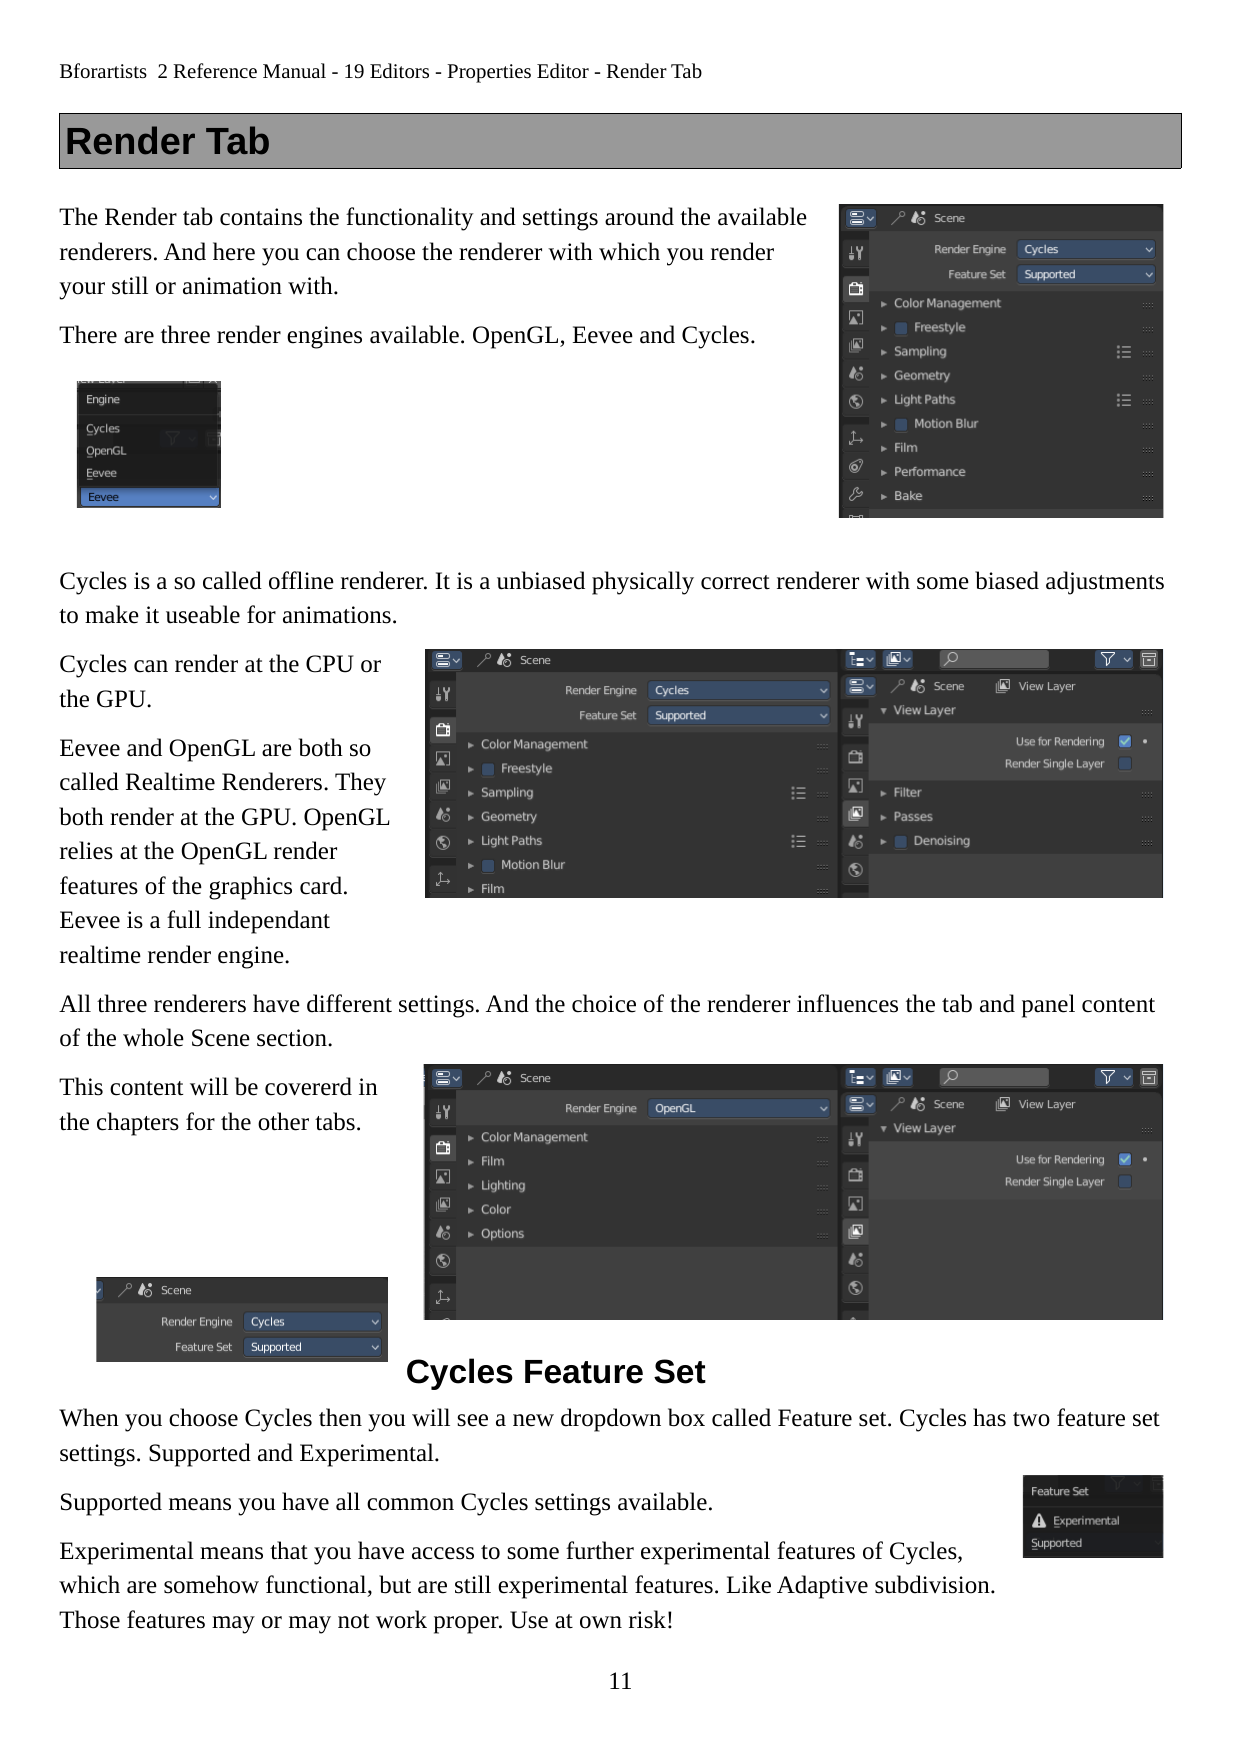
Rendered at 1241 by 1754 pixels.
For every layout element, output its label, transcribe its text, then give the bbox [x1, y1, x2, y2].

text There are three render engines available. OpenGL, Eevee and Cycles. [59, 320, 838, 349]
text Experimental means that you have access to some further experimental features of Cycles, which are somehow functional, but are still experimental features. Like Adaptive subdivision. Those features may or may not work proper. Use at own risk! [59, 1536, 1181, 1633]
text Cycles can render at the CPU or the GPU. [59, 649, 425, 712]
text Eevee and OpenGL are both so called Realtime Renderers. They both render at the GPU. OpenGL relies at the OpenGL render features of the graphics card. Eevee is a full independant realtime render engine. [59, 733, 1181, 968]
subtitle Cycles Feature Set [59, 1275, 1181, 1391]
picture [1022, 1475, 1164, 1558]
picture [76, 381, 221, 508]
text Supported means you have all common Cycles settings available. [59, 1487, 1022, 1516]
text The Render tab contains the functionality and settings around the available renderers. And here you can choose the renderer with which you render your still or animation with. [59, 202, 1181, 300]
table_header Render Tab [60, 114, 1181, 168]
picture [425, 649, 1164, 898]
text [1164, 649, 1181, 712]
text All three renderers have different settings. And the choice of the renderer influences the tab and panel content of the whole Scene section. [59, 989, 1181, 1052]
text When you choose Cycles then you will see a new dropdown box called Feature set. Cycles has two feature set settings. Supported and Experimental. [59, 1403, 1181, 1466]
picture [838, 204, 1164, 518]
picture [96, 1277, 388, 1362]
text This content will be covererd in the chapters for the other tabs. [59, 1072, 423, 1136]
picture [423, 1064, 1164, 1320]
text Cycles is a so called offline renderer. It is a unbiased physically correct renderer with some biased adjustments to make it useable for animations. [59, 566, 1181, 629]
